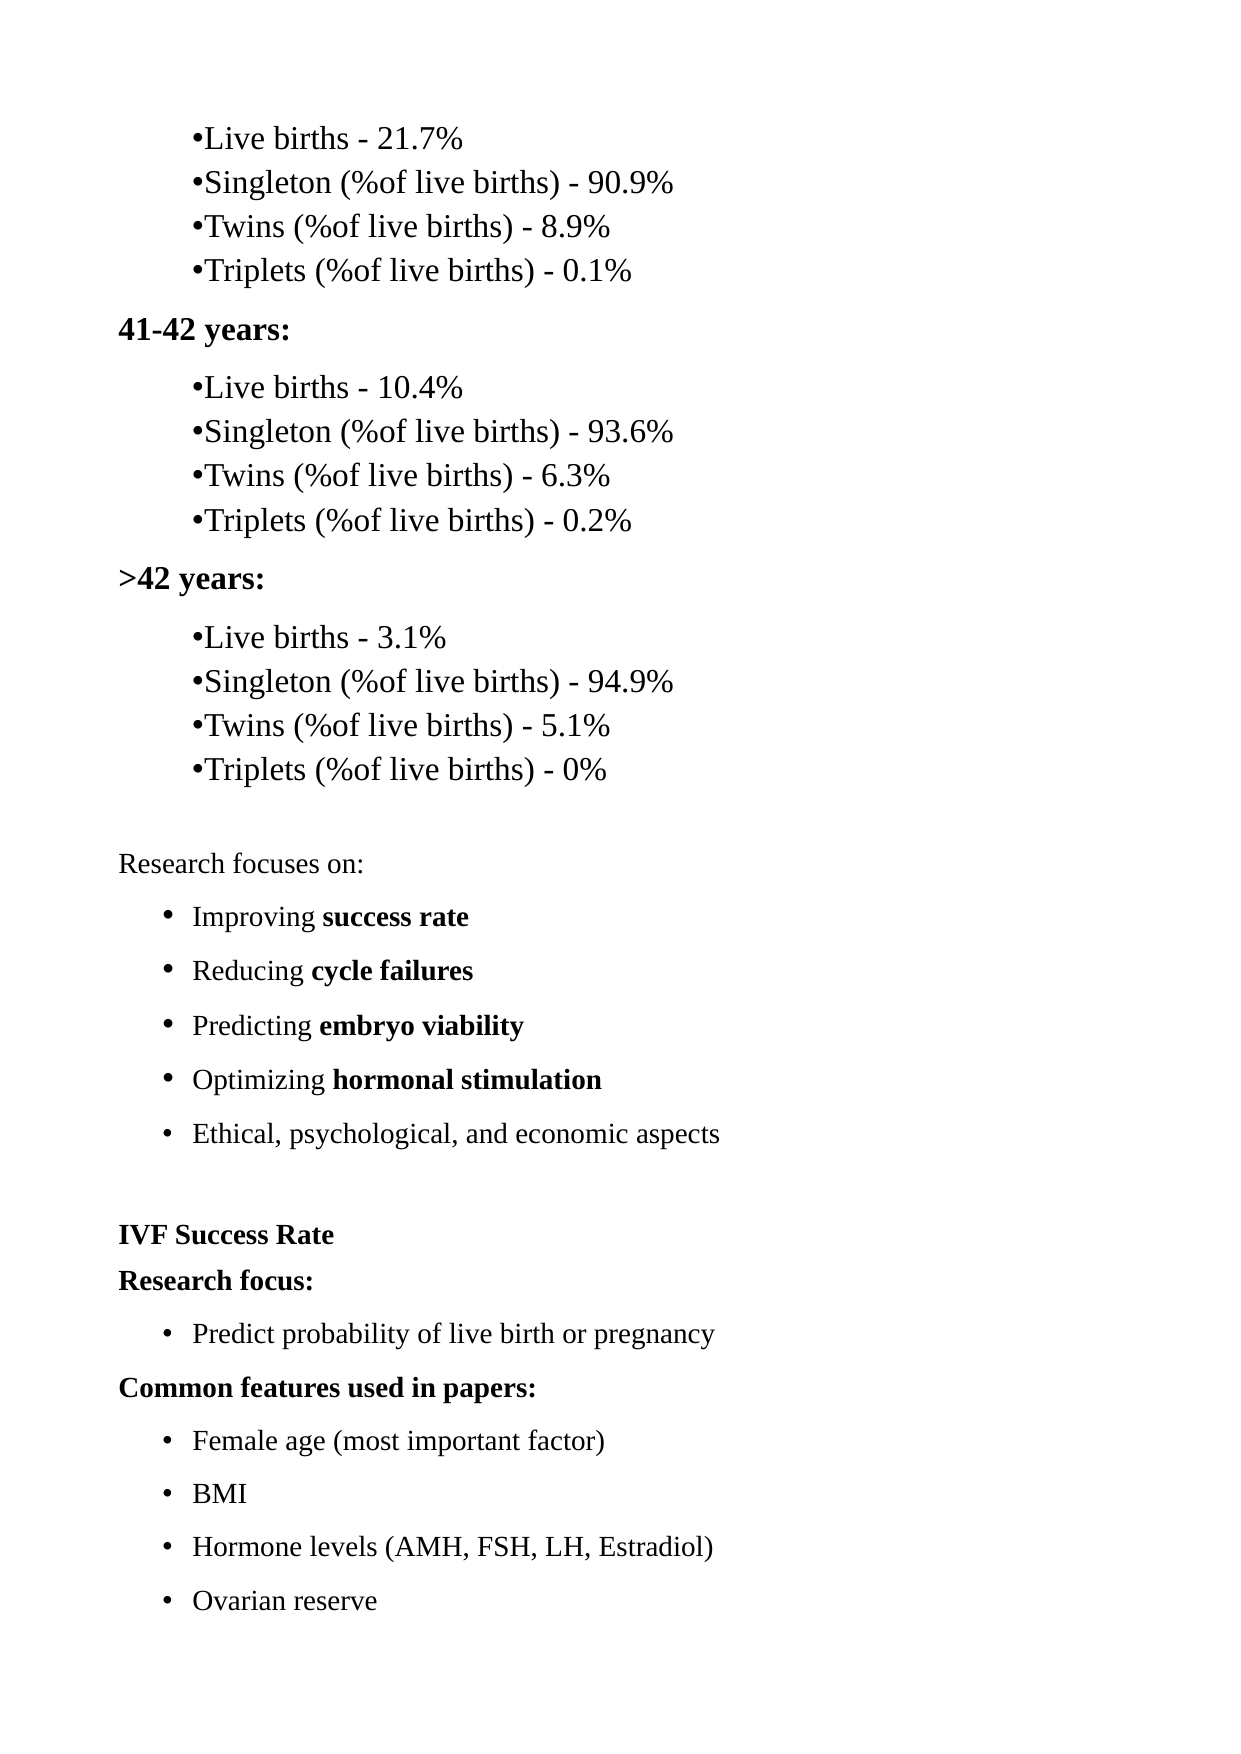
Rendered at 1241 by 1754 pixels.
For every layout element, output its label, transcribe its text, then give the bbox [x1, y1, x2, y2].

list Triplets (%of live births) - 0% [118, 749, 1122, 788]
text >42 years: [118, 558, 1122, 597]
list Predicting embryo viability [162, 1008, 1122, 1042]
text Research focuses on: [118, 846, 1122, 880]
list Twins (%of live births) - 6.3% [118, 456, 1122, 494]
text 41-42 years: [118, 309, 1122, 347]
list Reducing cycle failures [162, 953, 1122, 988]
list Singleton (%of live births) - 90.9% [118, 162, 1122, 201]
list Live births - 10.4% [118, 368, 1122, 406]
list Twins (%of live births) - 8.9% [118, 206, 1122, 244]
list Ovarian reserve [162, 1583, 1122, 1616]
list Live births - 21.7% [118, 118, 1122, 156]
text Common features used in papers: [118, 1370, 1122, 1403]
list BMI [162, 1476, 1122, 1510]
list Live births - 3.1% [118, 617, 1122, 655]
list Predict probability of live birth or pregnancy [162, 1317, 1122, 1350]
list Triplets (%of live births) - 0.2% [118, 500, 1122, 538]
list Singleton (%of live births) - 94.9% [118, 661, 1122, 699]
list Singleton (%of live births) - 93.6% [118, 412, 1122, 450]
list Optimizing hormonal stimulation [162, 1062, 1122, 1096]
list Female age (most important factor) [162, 1423, 1122, 1457]
list Ethical, psychological, and economic aspects [162, 1116, 1122, 1150]
text Research focus: [118, 1263, 1122, 1297]
list Improving success rate [162, 899, 1122, 934]
list Triplets (%of live births) - 0.1% [118, 250, 1122, 289]
subtitle IVF Success Rate [118, 1217, 1122, 1251]
list Hormone levels (AMH, FSH, LH, Estradiol) [162, 1529, 1122, 1563]
list Twins (%of live births) - 5.1% [118, 705, 1122, 743]
